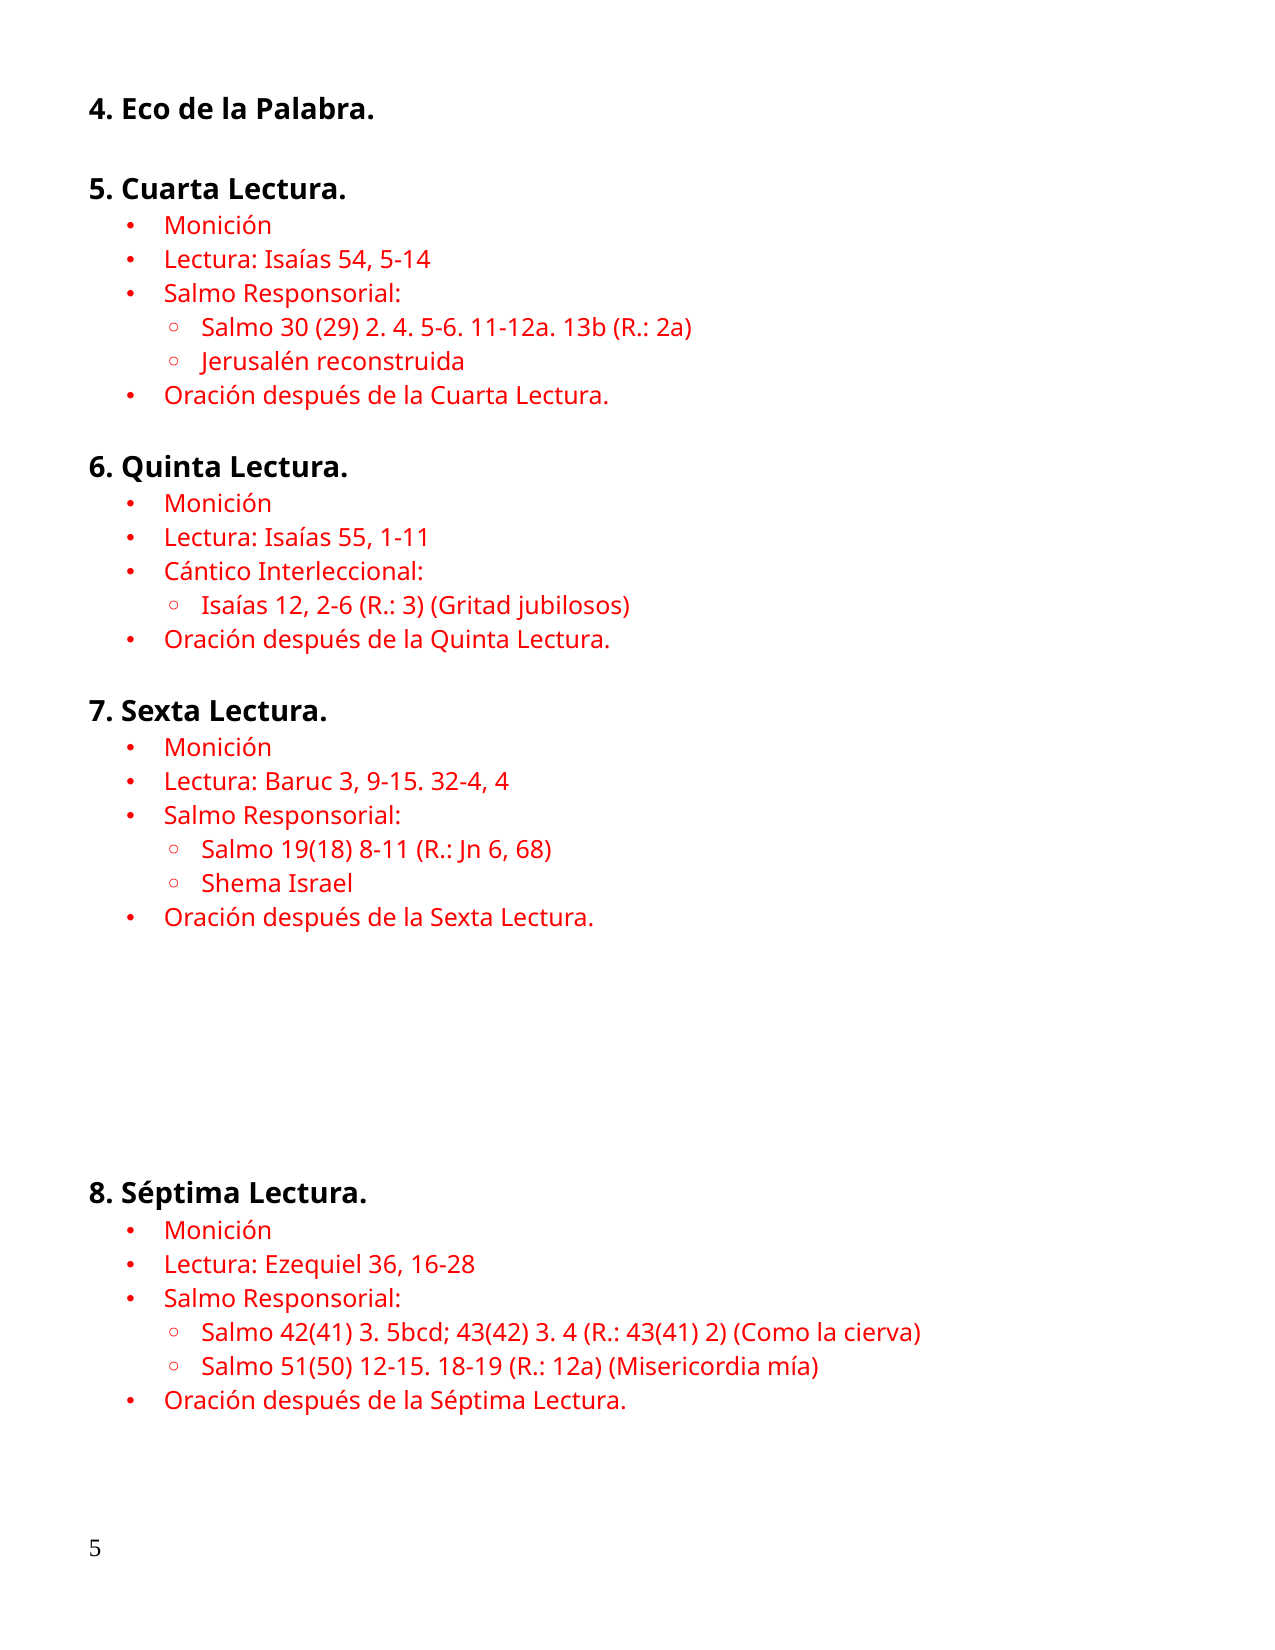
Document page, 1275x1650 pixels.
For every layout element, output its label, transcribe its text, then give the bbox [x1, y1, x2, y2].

list Salmo 42(41) 3. 5bcd; 43(42) 3. 4 (R.: 43(41) 2) (Como la cierva) [163, 1314, 1186, 1348]
text 5. Cuarta Lectura. [88, 168, 1186, 208]
list Monición [126, 486, 1186, 520]
list Jerusalén reconstruida [163, 344, 1186, 378]
list Lectura: Ezequiel 36, 16-28 [126, 1246, 1186, 1280]
list Shema Israel [163, 866, 1186, 900]
text 6. Quinta Lectura. [88, 446, 1186, 486]
text 7. Sexta Lectura. [88, 690, 1186, 730]
list Lectura: Baruc 3, 9-15. 32-4, 4 [126, 764, 1186, 798]
list Salmo 30 (29) 2. 4. 5-6. 11-12a. 13b (R.: 2a) [163, 310, 1186, 344]
list Oración después de la Cuarta Lectura. [126, 378, 1186, 412]
list Monición [126, 730, 1186, 764]
list Lectura: Isaías 55, 1-11 [126, 520, 1186, 554]
list Oración después de la Quinta Lectura. [126, 622, 1186, 656]
list Salmo Responsorial: [126, 276, 1186, 310]
text 4. Eco de la Palabra. [88, 88, 1186, 128]
text 8. Séptima Lectura. [88, 1173, 1186, 1212]
list Lectura: Isaías 54, 5-14 [126, 242, 1186, 276]
list Salmo 51(50) 12-15. 18-19 (R.: 12a) (Misericordia mía) [163, 1348, 1186, 1383]
list Salmo 19(18) 8-11 (R.: Jn 6, 68) [163, 832, 1186, 866]
list Salmo Responsorial: [126, 798, 1186, 832]
list Salmo Responsorial: [126, 1280, 1186, 1314]
list Cántico Interleccional: [126, 554, 1186, 588]
list Oración después de la Séptima Lectura. [126, 1383, 1186, 1417]
list Monición [126, 1212, 1186, 1246]
list Monición [126, 208, 1186, 242]
list Oración después de la Sexta Lectura. [126, 900, 1186, 934]
list Isaías 12, 2-6 (R.: 3) (Gritad jubilosos) [163, 588, 1186, 622]
